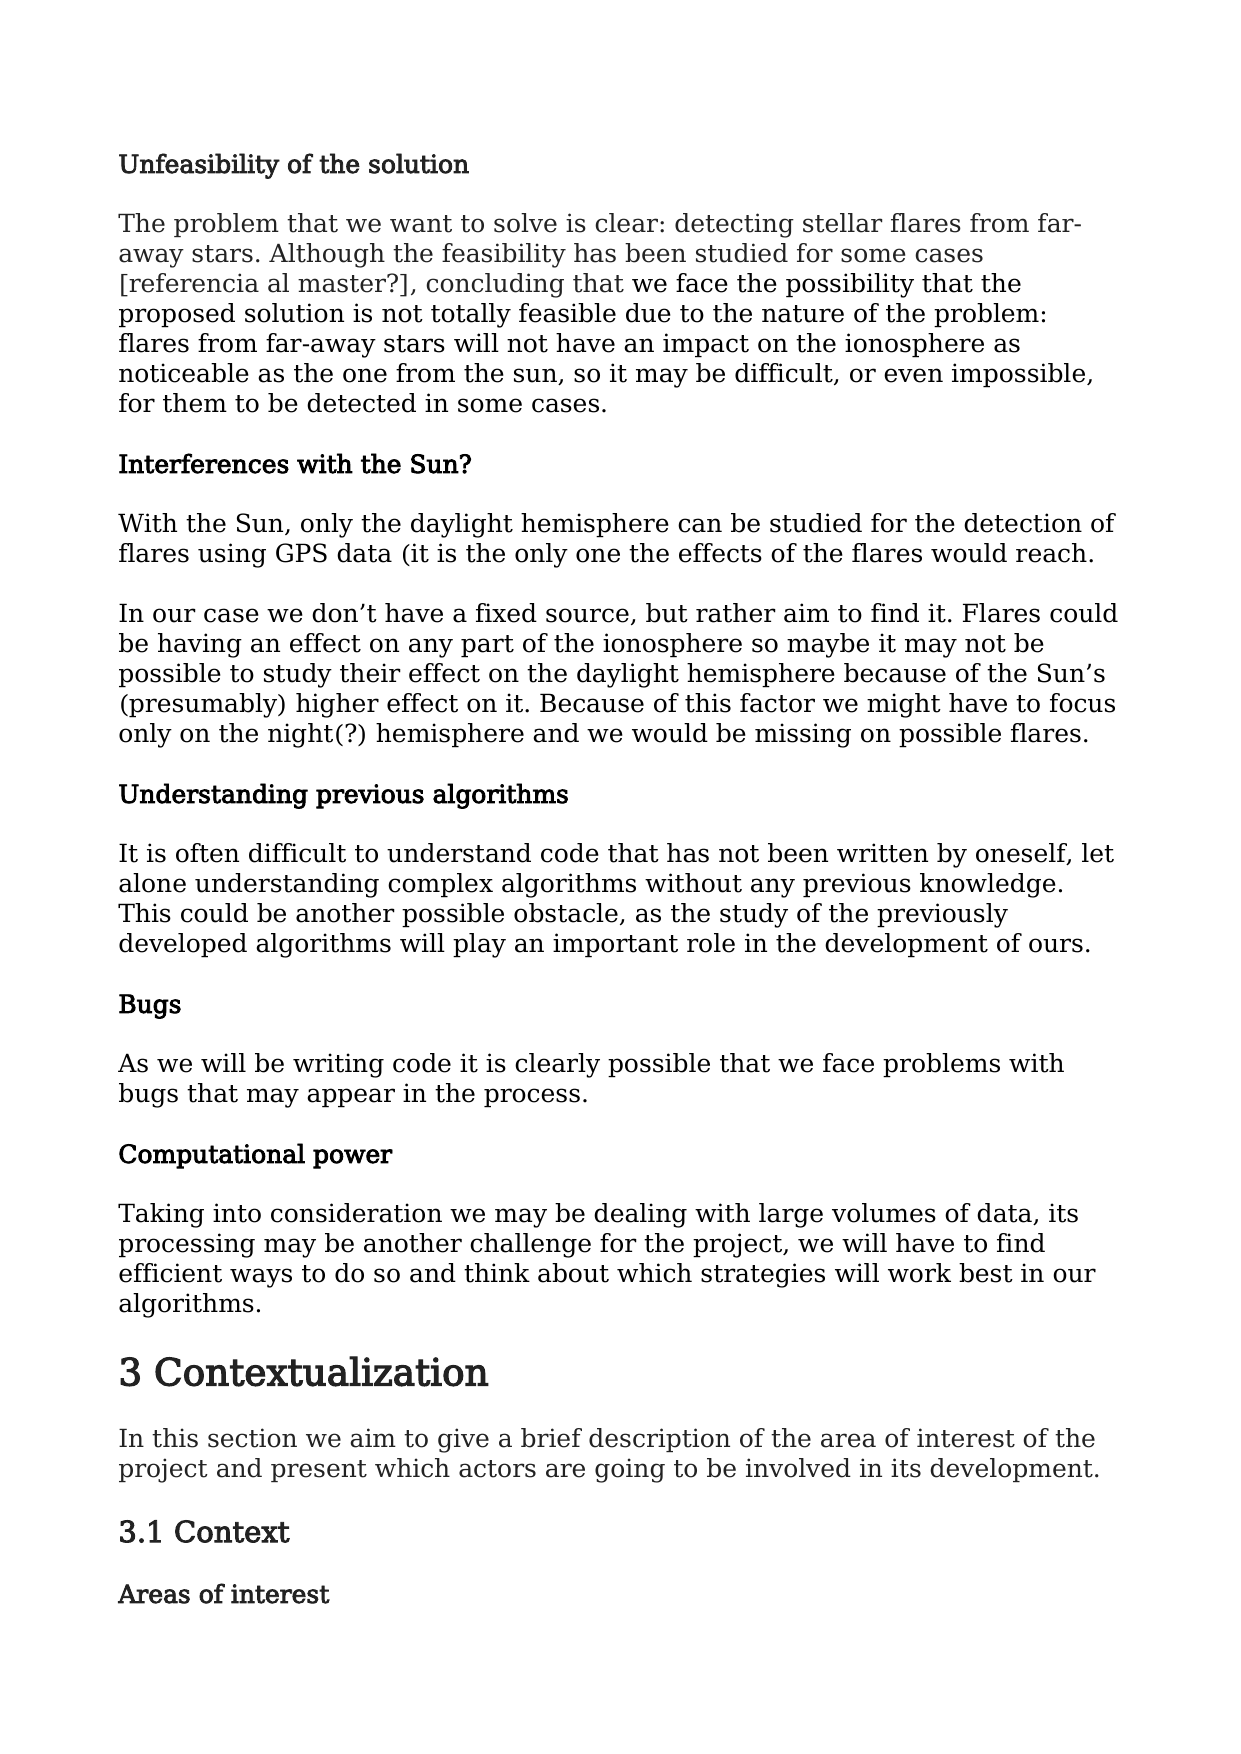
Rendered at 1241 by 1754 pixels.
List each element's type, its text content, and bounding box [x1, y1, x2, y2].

text 3 Contextualization [118, 1348, 1122, 1393]
text Unfeasibility of the solution [118, 148, 1122, 178]
text With the Sun, only the daylight hemisphere can be studied for the detection of flares using GPS data (it is the only one the effects of the flares would reach. [118, 508, 1122, 568]
text It is often difficult to understand code that has not been written by oneself, let alone understanding complex algorithms without any previous knowledge. This could be another possible obstacle, as the study of the previously developed algorithms will play an important role in the development of ours. [118, 838, 1122, 958]
text In this section we aim to give a brief description of the area of interest of the project and present which actors are going to be involved in its development. [118, 1423, 1122, 1483]
text The problem that we want to solve is clear: detecting stellar flares from far-away stars. Although the feasibility has been studied for some cases [referencia al master?], concluding that we face the possibility that the proposed solution is not totally feasible due to the nature of the problem: flares from far-away stars will not have an impact on the ionosphere as noticeable as the one from the sun, so it may be difficult, or even impossible, for them to be detected in some cases. [118, 208, 1122, 418]
text In our case we don’t have a fixed source, but rather aim to find it. Flares could be having an effect on any part of the ionosphere so maybe it may not be possible to study their effect on the daylight hemisphere because of the Sun’s (presumably) higher effect on it. Because of this factor we might have to focus only on the night(?) hemisphere and we would be missing on possible flares. [118, 598, 1122, 748]
text Understanding previous algorithms [118, 778, 1122, 808]
text Interferences with the Sun? [118, 448, 1122, 478]
text As we will be writing code it is clearly possible that we face problems with bugs that may appear in the process. [118, 1048, 1122, 1108]
text Areas of interest [118, 1578, 1122, 1608]
text Taking into consideration we may be dealing with large volumes of data, its processing may be another challenge for the project, we will have to find efficient ways to do so and think about which strategies will work best in our algorithms. [118, 1198, 1122, 1318]
text Computational power [118, 1138, 1122, 1168]
text 3.1 Context [118, 1513, 1122, 1548]
text Bugs [118, 988, 1122, 1018]
